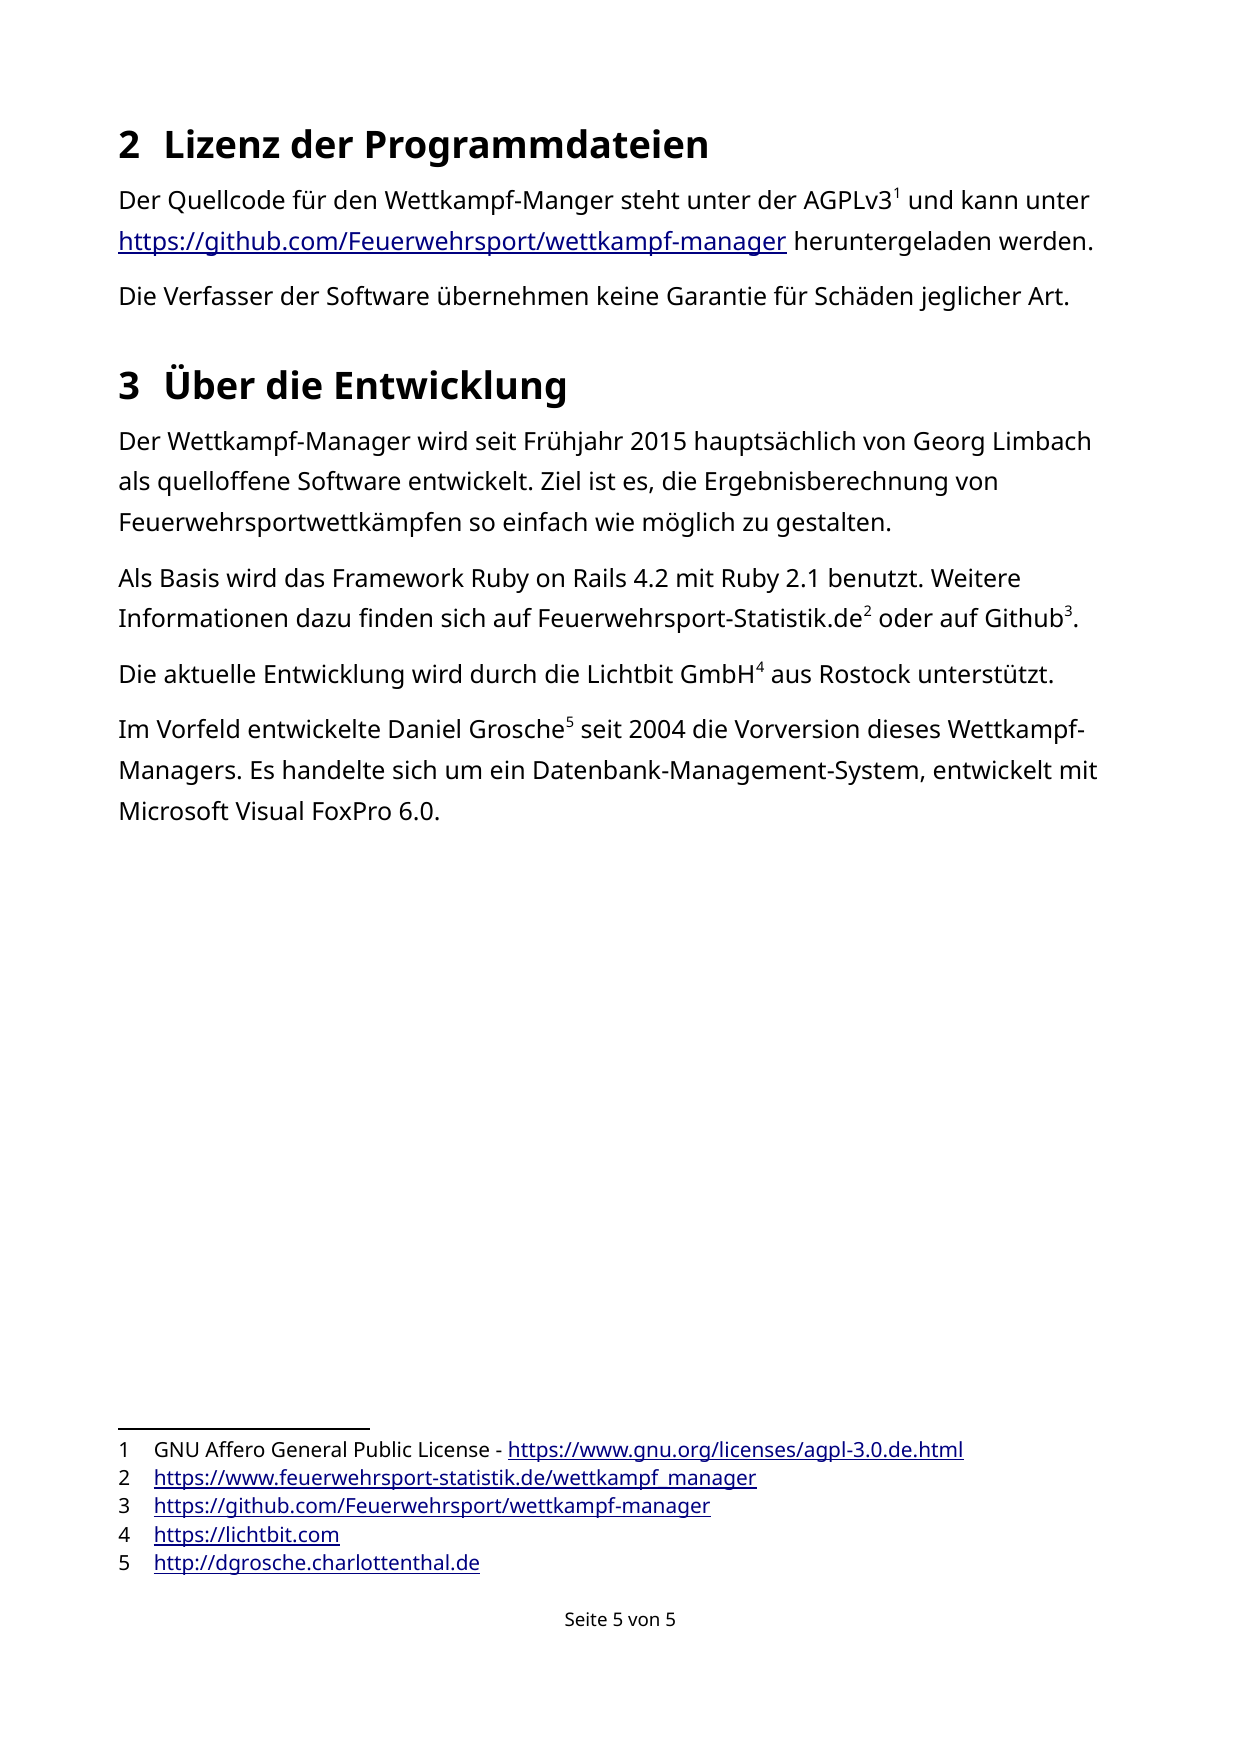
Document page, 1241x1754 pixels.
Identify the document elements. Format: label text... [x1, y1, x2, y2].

text https://lichtbit.com [118, 1520, 1122, 1548]
text Im Vorfeld entwickelte Daniel Grosche seit 2004 die Vorversion dieses Wettkampf-Managers. Es handelte sich um ein Datenbank-Management-System, entwickelt mit Microsoft Visual FoxPro 6.0. [118, 712, 1122, 828]
subtitle Über die Entwicklung [118, 359, 1122, 411]
text Die Verfasser der Software übernehmen keine Garantie für Schäden jeglicher Art. [118, 278, 1122, 313]
text Der Wettkampf-Manager wird seit Frühjahr 2015 hauptsächlich von Georg Limbach als quelloffene Software entwickelt. Ziel ist es, die Ergebnisberechnung von Feuerwehrsportwettkämpfen so einfach wie möglich zu gestalten. [118, 423, 1122, 539]
text https://github.com/Feuerwehrsport/wettkampf-manager [118, 1492, 1122, 1520]
text GNU Affero General Public License - https://www.gnu.org/licenses/agpl-3.0.de.html [118, 1435, 1122, 1463]
text Die aktuelle Entwicklung wird durch die Lichtbit GmbH aus Rostock unterstützt. [118, 656, 1122, 691]
text Der Quellcode für den Wettkampf-Manger steht unter der AGPLv3 und kann unter https://github.com/Feuerwehrsport/wettkampf-manager heruntergeladen werden. [118, 182, 1122, 257]
subtitle Lizenz der Programmdateien [118, 118, 1122, 170]
text Als Basis wird das Framework Ruby on Rails 4.2 mit Ruby 2.1 benutzt. Weitere Informationen dazu finden sich auf Feuerwehrsport-Statistik.de oder auf Github. [118, 560, 1122, 635]
text https://www.feuerwehrsport-statistik.de/wettkampf_manager [118, 1463, 1122, 1492]
text http://dgrosche.charlottenthal.de [118, 1548, 1122, 1577]
